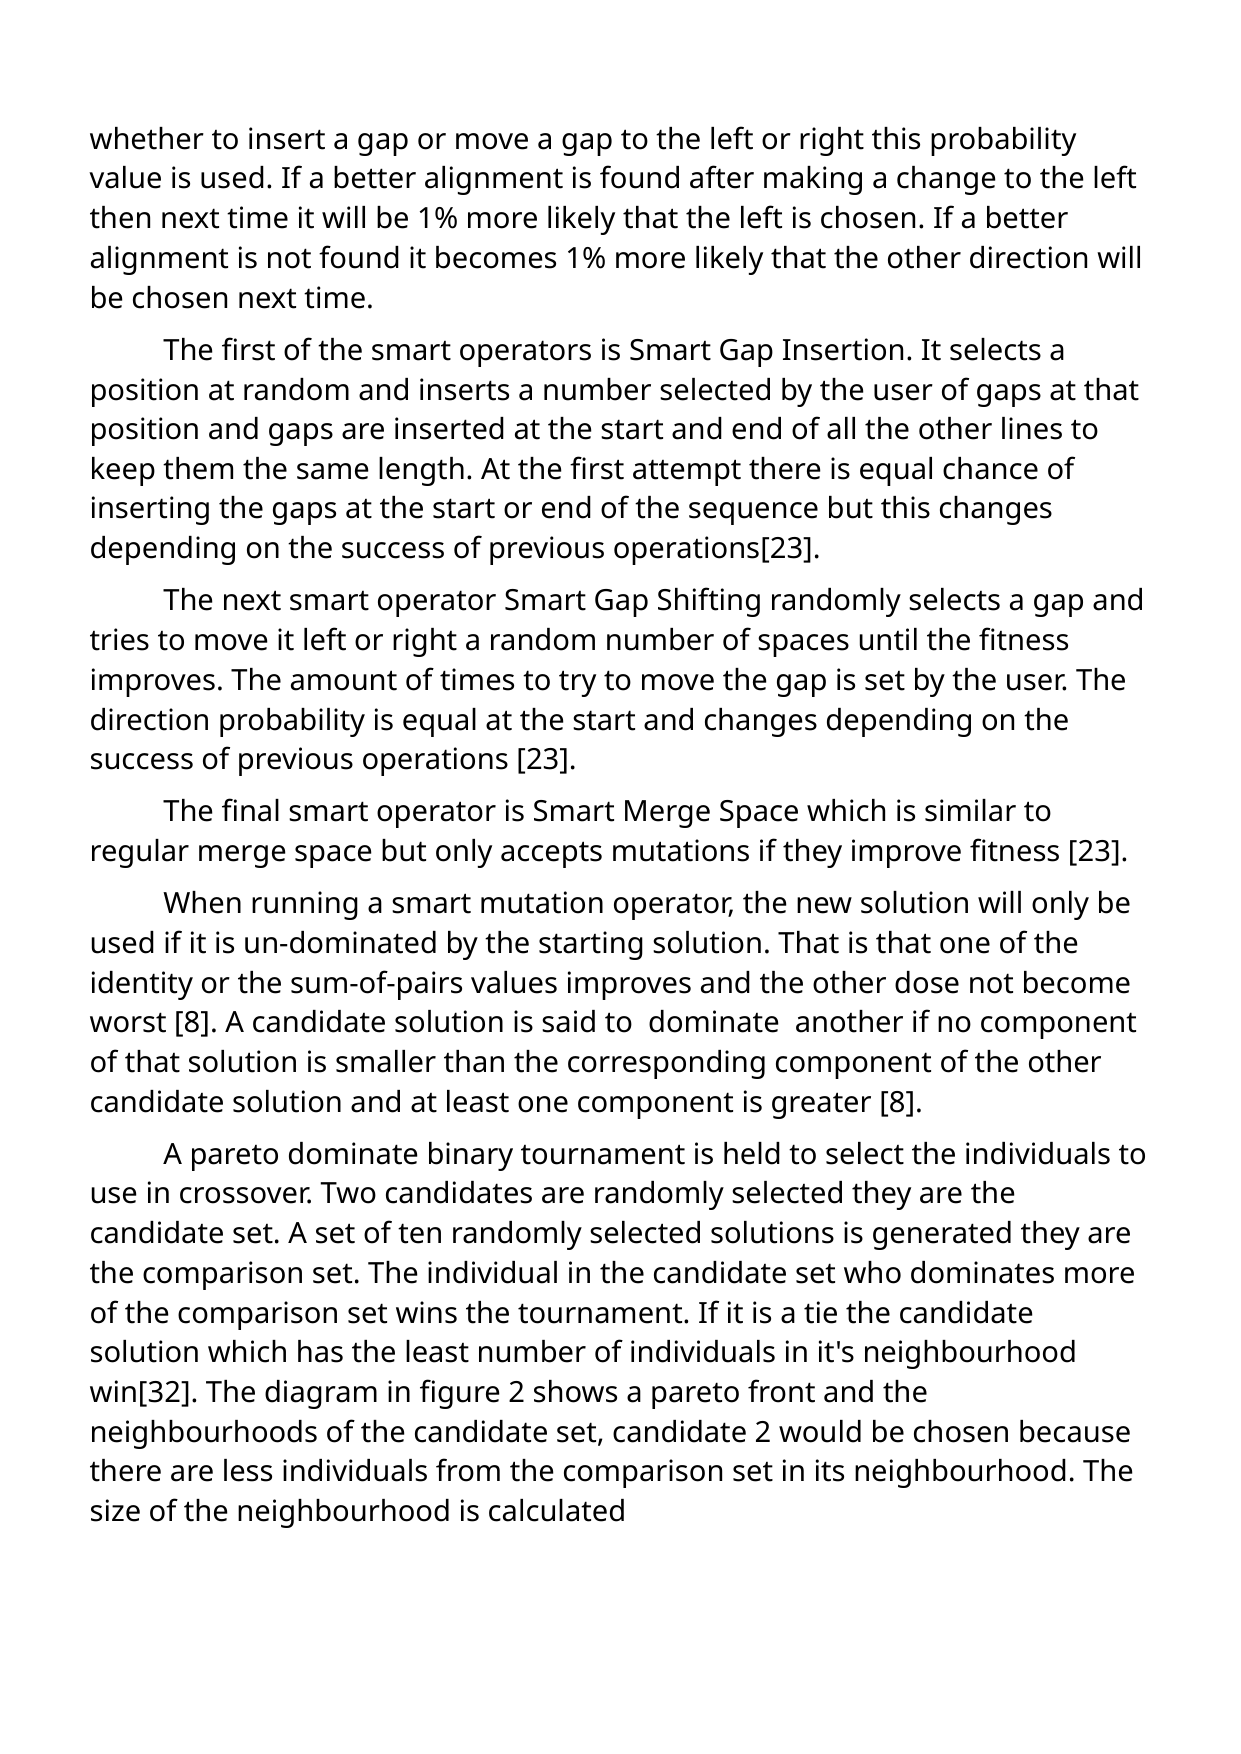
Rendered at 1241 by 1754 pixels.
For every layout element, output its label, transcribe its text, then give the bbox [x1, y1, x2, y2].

text The final smart operator is Smart Merge Space which is similar to regular merge space but only accepts mutations if they improve fitness [23]. [89, 791, 1152, 870]
text whether to insert a gap or move a gap to the left or right this probability value is used. If a better alignment is found after making a change to the left then next time it will be 1% more likely that the left is chosen. If a better alignment is not found it becomes 1% more likely that the other direction will be chosen next time. [89, 118, 1152, 317]
text A pareto dominate binary tournament is held to select the individuals to use in crossover. Two candidates are randomly selected they are the candidate set. A set of ten randomly selected solutions is generated they are the comparison set. The individual in the candidate set who dominates more of the comparison set wins the tournament. If it is a tie the candidate solution which has the least number of individuals in it's neighbourhood win[32]. The diagram in figure 2 shows a pareto front and the neighbourhoods of the candidate set, candidate 2 would be chosen because there are less individuals from the comparison set in its neighbourhood. The size of the neighbourhood is calculated [89, 1133, 1152, 1530]
text The first of the smart operators is Smart Gap Insertion. It selects a position at random and inserts a number selected by the user of gaps at that position and gaps are inserted at the start and end of all the other lines to keep them the same length. At the first attempt there is equal chance of inserting the gaps at the start or end of the sequence but this changes depending on the success of previous operations[23]. [89, 329, 1152, 567]
text The next smart operator Smart Gap Shifting randomly selects a gap and tries to move it left or right a random number of spaces until the fitness improves. The amount of times to try to move the gap is set by the user. The direction probability is equal at the start and changes depending on the success of previous operations [23]. [89, 580, 1152, 778]
text When running a smart mutation operator, the new solution will only be used if it is un-dominated by the starting solution. That is that one of the identity or the sum-of-pairs values improves and the other dose not become worst [8]. A candidate solution is said to dominate another if no component of that solution is smaller than the corresponding component of the other candidate solution and at least one component is greater [8]. [89, 882, 1152, 1121]
